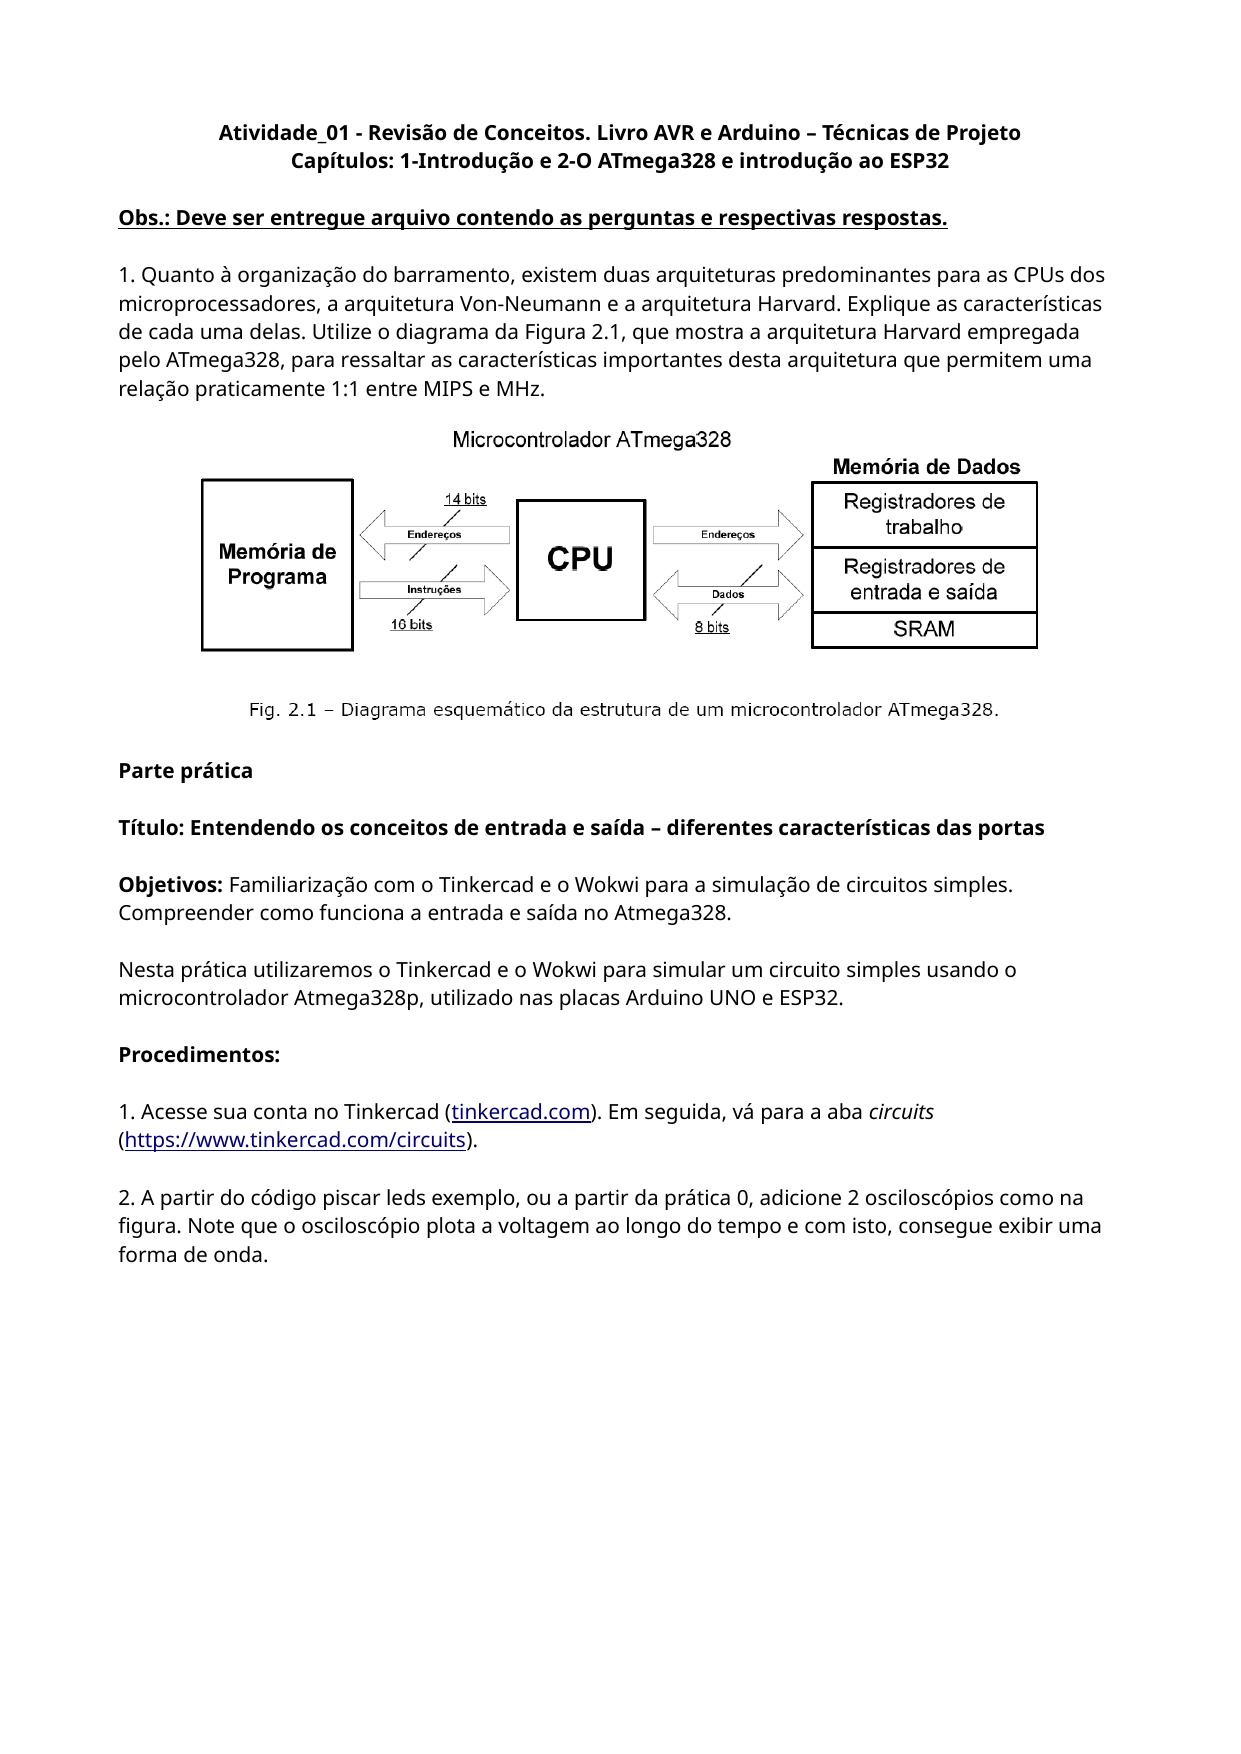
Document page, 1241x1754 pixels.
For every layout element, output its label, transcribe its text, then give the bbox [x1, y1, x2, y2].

text Obs.: Deve ser entregue arquivo contendo as perguntas e respectivas respostas. [118, 203, 1122, 232]
text Parte prática [118, 756, 1122, 784]
text 1. Acesse sua conta no Tinkercad (tinkercad.com). Em seguida, vá para a aba circuits (https://www.tinkercad.com/circuits). [118, 1097, 1122, 1154]
text Atividade_01 - Revisão de Conceitos. Livro AVR e Arduino – Técnicas de Projeto [118, 118, 1122, 147]
text Nesta prática utilizaremos o Tinkercad e o Wokwi para simular um circuito simples usando o microcontrolador Atmega328p, utilizado nas placas Arduino UNO e ESP32. [118, 955, 1122, 1012]
text Título: Entendendo os conceitos de entrada e saída – diferentes características das portas [118, 813, 1122, 841]
picture [193, 402, 1047, 728]
text Capítulos: 1-Introdução e 2-O ATmega328 e introdução ao ESP32 [118, 147, 1122, 175]
text Procedimentos: [118, 1040, 1122, 1069]
text 1. Quanto à organização do barramento, existem duas arquiteturas predominantes para as CPUs dos microprocessadores, a arquitetura Von-Neumann e a arquitetura Harvard. Explique as características de cada uma delas. Utilize o diagrama da Figura 2.1, que mostra a arquitetura Harvard empregada pelo ATmega328, para ressaltar as características importantes desta arquitetura que permitem uma relação praticamente 1:1 entre MIPS e MHz. [118, 260, 1122, 402]
text Objetivos: Familiarização com o Tinkercad e o Wokwi para a simulação de circuitos simples. Compreender como funciona a entrada e saída no Atmega328. [118, 870, 1122, 927]
text 2. A partir do código piscar leds exemplo, ou a partir da prática 0, adicione 2 osciloscópios como na figura. Note que o osciloscópio plota a voltagem ao longo do tempo e com isto, consegue exibir uma forma de onda. [118, 1183, 1122, 1268]
